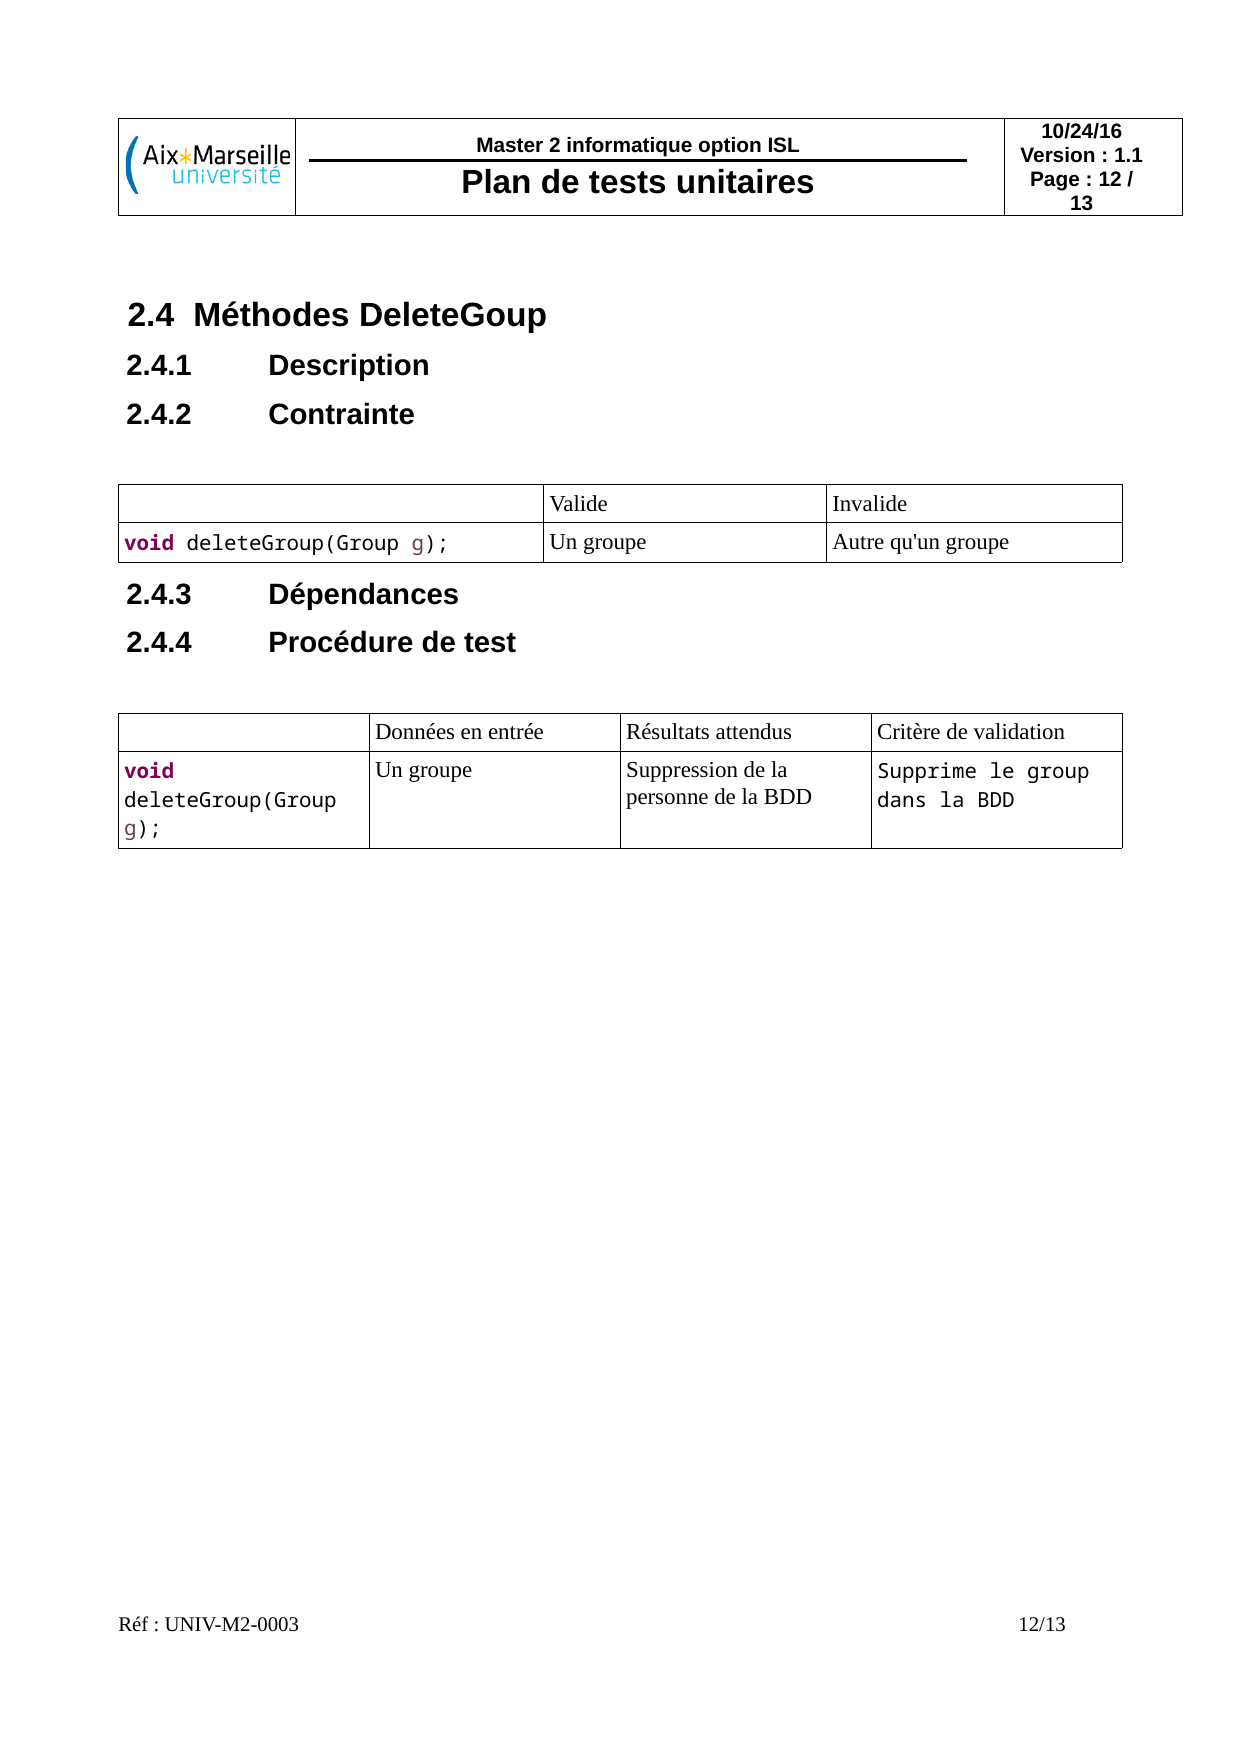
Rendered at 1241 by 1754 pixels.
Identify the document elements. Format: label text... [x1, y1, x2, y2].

table_cell Suppression de la personne de la BDD [621, 752, 871, 847]
table_cell void deleteGroup(Group g); [119, 523, 543, 562]
subtitle Dépendances [118, 577, 1122, 611]
subtitle Méthodes DeleteGoup [118, 295, 1122, 334]
table_cell void deleteGroup(Group g); [119, 752, 369, 847]
table_header Critère de validation [872, 714, 1122, 751]
subtitle Contrainte [118, 397, 1122, 430]
table_header Résultats attendus [621, 714, 871, 751]
table_header [119, 714, 369, 751]
table_cell Supprime le group dans la BDD [872, 752, 1122, 847]
table_header Valide [544, 485, 826, 522]
table_header Invalide [827, 485, 1122, 522]
subtitle Description [118, 348, 1122, 382]
table_header Données en entrée [370, 714, 620, 751]
table_cell Un groupe [370, 752, 620, 847]
table_cell Un groupe [544, 523, 826, 562]
picture [125, 136, 290, 194]
table_cell Autre qu'un groupe [827, 523, 1122, 562]
subtitle Procédure de test [118, 625, 1122, 659]
table_header [119, 485, 543, 522]
